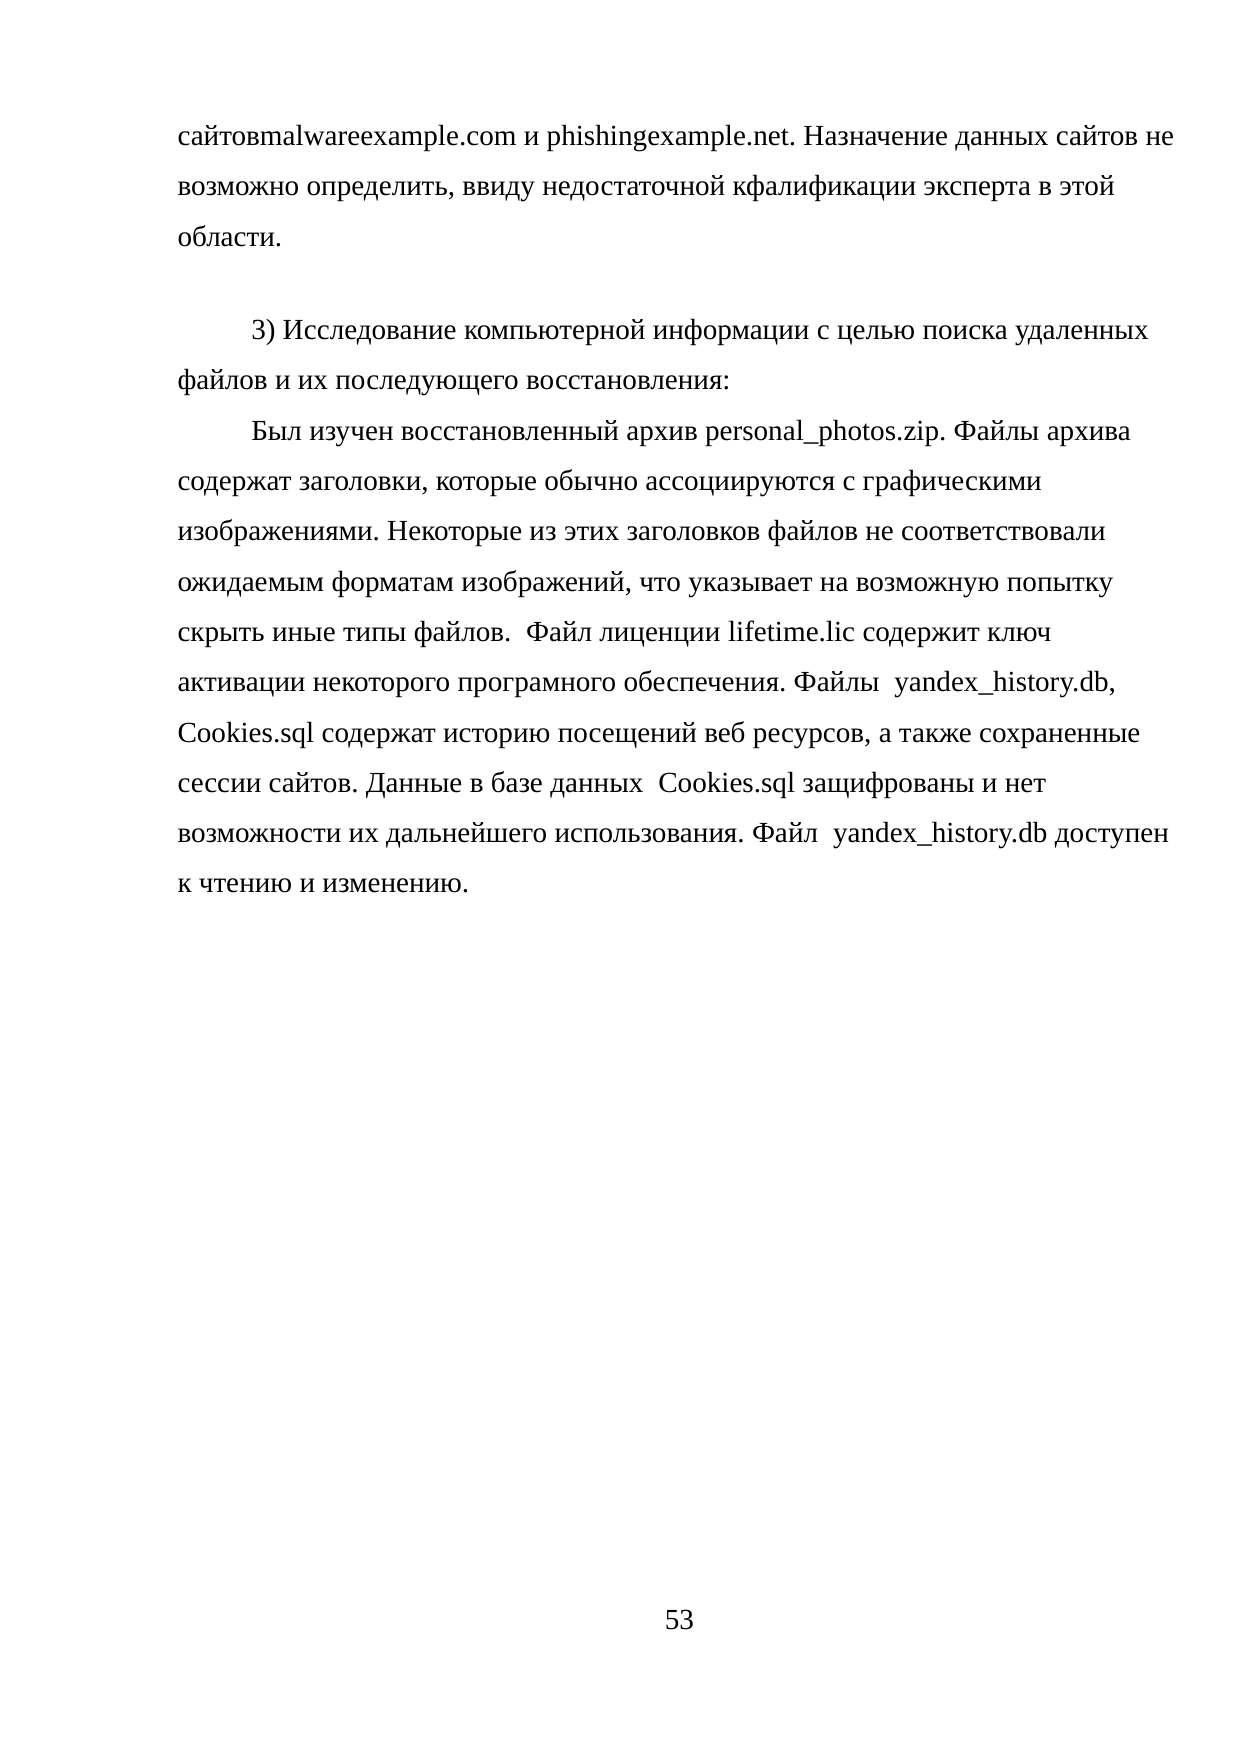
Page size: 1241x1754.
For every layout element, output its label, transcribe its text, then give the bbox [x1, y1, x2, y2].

text сайтовmalwareexample.com и phishingexample.net. Назначение данных сайтов не возможно определить, ввиду недостаточной кфалификации эксперта в этой области. [177, 118, 1181, 252]
text 3) Исследование компьютерной информации с целью поиска удаленных файлов и их последующего восстановления: [177, 312, 1181, 396]
text Был изучен восстановленный архив personal_photos.zip. Файлы архива содержат заголовки, которые обычно ассоциируются с графическими изображениями. Некоторые из этих заголовков файлов не соответствовали ожидаемым форматам изображений, что указывает на возможную попытку скрыть иные типы файлов. Файл лиценции lifetime.lic содержит ключ активации некоторого програмного обеспечения. Файлы yandex_history.db, Cookies.sql содержат историю посещений веб ресурсов, а также сохраненные сессии сайтов. Данные в базе данных Cookies.sql защифрованы и нет возможности их дальнейшего использования. Файл yandex_history.db доступен к чтению и изменению. [177, 413, 1181, 899]
